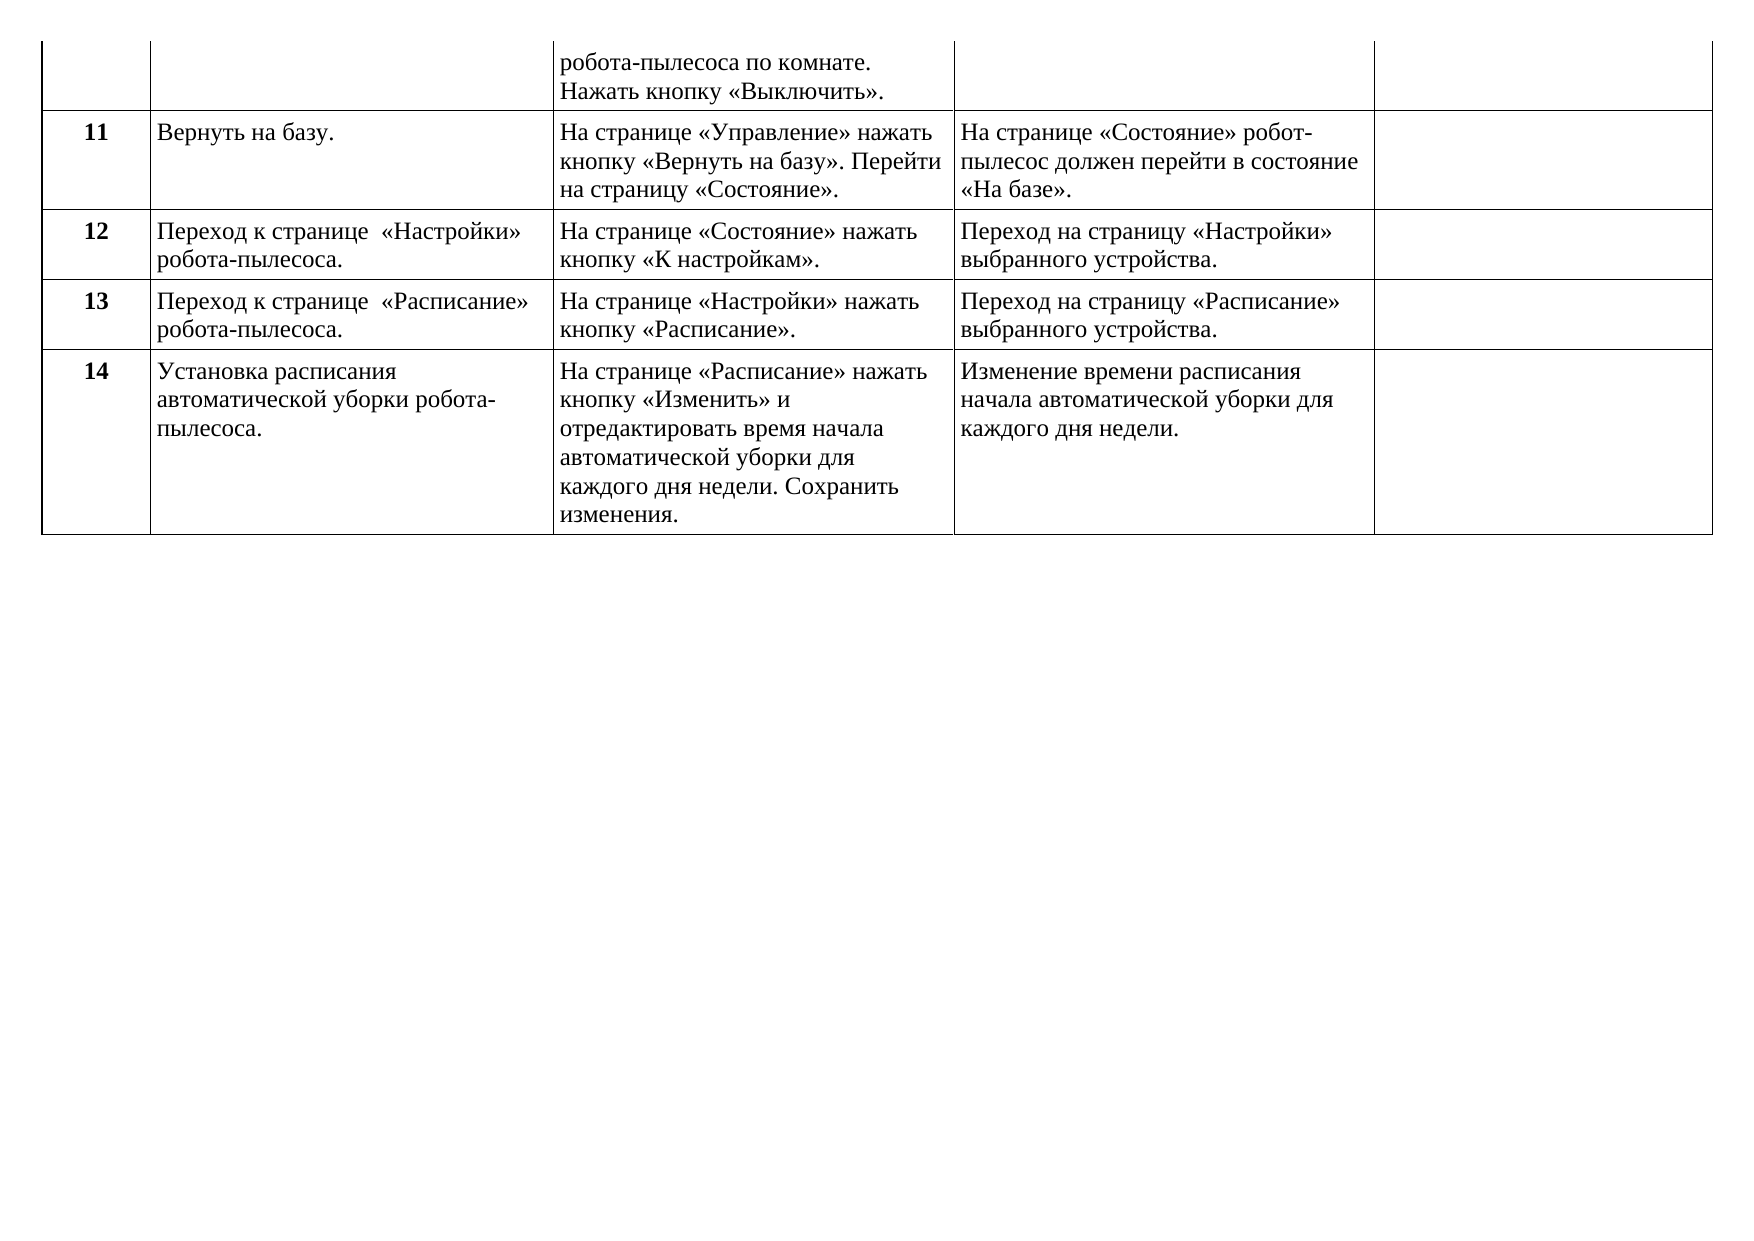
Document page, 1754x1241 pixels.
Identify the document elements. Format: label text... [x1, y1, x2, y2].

table_cell На странице «Расписание» нажать кнопку «Изменить» и отредактировать время начала автоматической уборки для каждого дня недели. Сохранить изменения. [554, 350, 953, 534]
table_cell Переход на страницу «Настройки» выбранного устройства. [955, 210, 1374, 279]
table_cell [1375, 350, 1712, 534]
table_cell [1375, 210, 1712, 279]
table_cell 12 [43, 210, 150, 279]
table_cell [151, 41, 553, 110]
table_cell Переход на страницу «Расписание» выбранного устройства. [955, 280, 1374, 349]
table_cell [1375, 111, 1712, 209]
table_cell [955, 41, 1374, 110]
table_cell На странице «Состояние» робот-пылесос должен перейти в состояние «На базе». [955, 111, 1374, 209]
table_cell 14 [43, 350, 150, 534]
table_cell [1375, 280, 1712, 349]
table_cell На странице «Управление» нажать кнопку «Вернуть на базу». Перейти на страницу «Состояние». [554, 111, 953, 209]
table_cell 13 [43, 280, 150, 349]
table_cell Переход к странице «Настройки» робота-пылесоса. [151, 210, 553, 279]
table_cell [43, 41, 150, 110]
table_cell робота-пылесоса по комнате. Нажать кнопку «Выключить». [554, 41, 953, 110]
table_cell Установка расписания автоматической уборки робота-пылесоса. [151, 350, 553, 534]
table_cell 11 [43, 111, 150, 209]
table_cell [1375, 41, 1712, 110]
table_cell Изменение времени расписания начала автоматической уборки для каждого дня недели. [955, 350, 1374, 534]
table_cell На странице «Настройки» нажать кнопку «Расписание». [554, 280, 953, 349]
table_cell На странице «Состояние» нажать кнопку «К настройкам». [554, 210, 953, 279]
table_cell Вернуть на базу. [151, 111, 553, 209]
table_cell Переход к странице «Расписание» робота-пылесоса. [151, 280, 553, 349]
